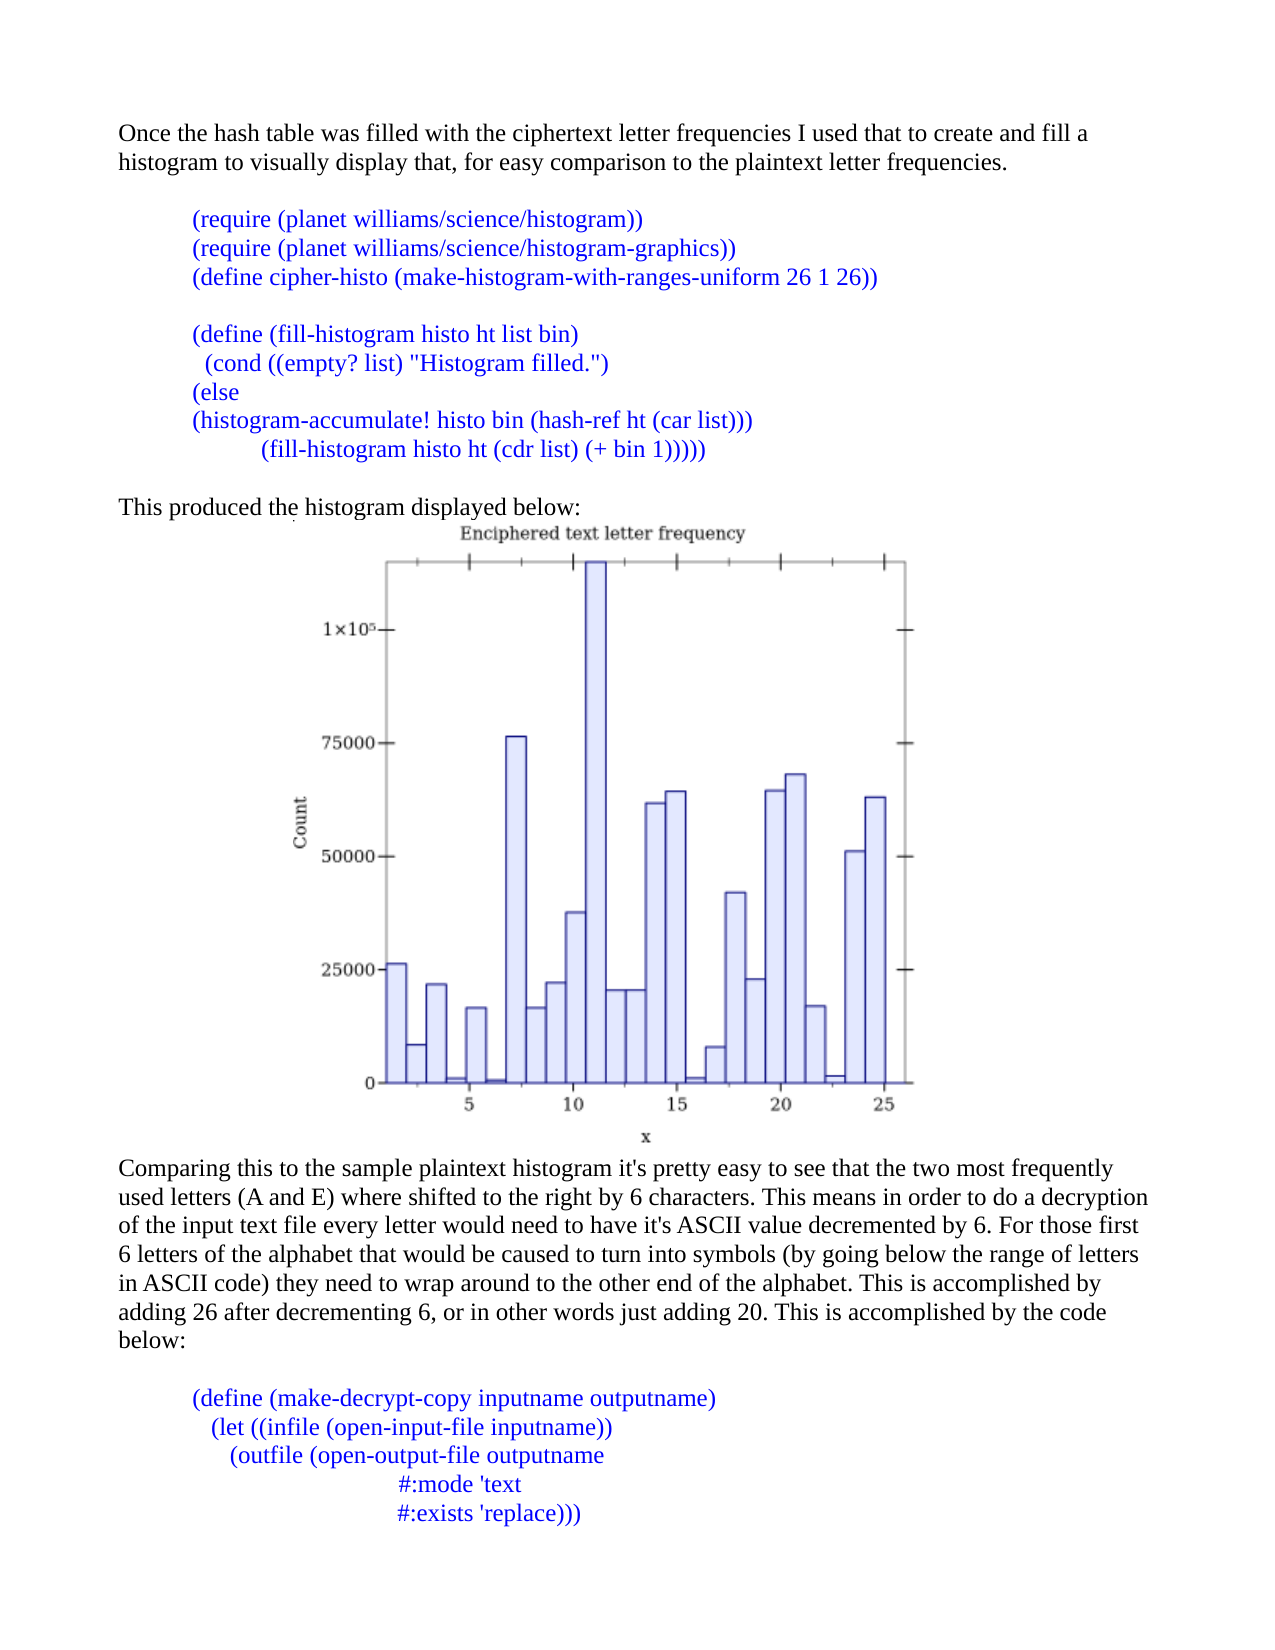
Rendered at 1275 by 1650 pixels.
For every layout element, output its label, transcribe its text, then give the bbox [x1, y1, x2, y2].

text (cond ((empty? list) "Histogram filled.") [118, 348, 1157, 377]
text (fill-histogram histo ht (cdr list) (+ bin 1))))) [118, 434, 1157, 463]
text (histogram-accumulate! histo bin (hash-ref ht (car list))) [118, 406, 1157, 434]
text (define cipher-histo (make-histogram-with-ranges-uniform 26 1 26)) [118, 262, 1157, 291]
text (else [118, 377, 1157, 406]
text (let ((infile (open-input-file inputname)) [118, 1412, 1157, 1441]
text #:mode 'text [118, 1469, 1157, 1498]
text Comparing this to the sample plaintext histogram it's pretty easy to see that the two most frequently used letters (A and E) where shifted to the right by 6 characters. This means in order to do a decryption of the input text file every letter would need to have it's ASCII value decremented by 6. For those first 6 letters of the alphabet that would be caused to turn into symbols (by going below the range of letters in ASCII code) they need to wrap around to the other end of the alphabet. This is accomplished by adding 26 after decrementing 6, or in other words just adding 20. This is accomplished by the code below: [118, 1153, 1157, 1354]
text #:exists 'replace))) [118, 1498, 1157, 1527]
picture [293, 520, 982, 1149]
text (define (make-decrypt-copy inputname outputname) [118, 1383, 1157, 1412]
text (require (planet williams/science/histogram)) [118, 204, 1157, 233]
text Once the hash table was filled with the ciphertext letter frequencies I used that to create and fill a histogram to visually display that, for easy comparison to the plaintext letter frequencies. [118, 118, 1157, 176]
text (require (planet williams/science/histogram-graphics)) [118, 233, 1157, 262]
text This produced the histogram displayed below: [118, 492, 1157, 521]
text (define (fill-histogram histo ht list bin) [118, 319, 1157, 348]
text (outfile (open-output-file outputname [118, 1441, 1157, 1469]
